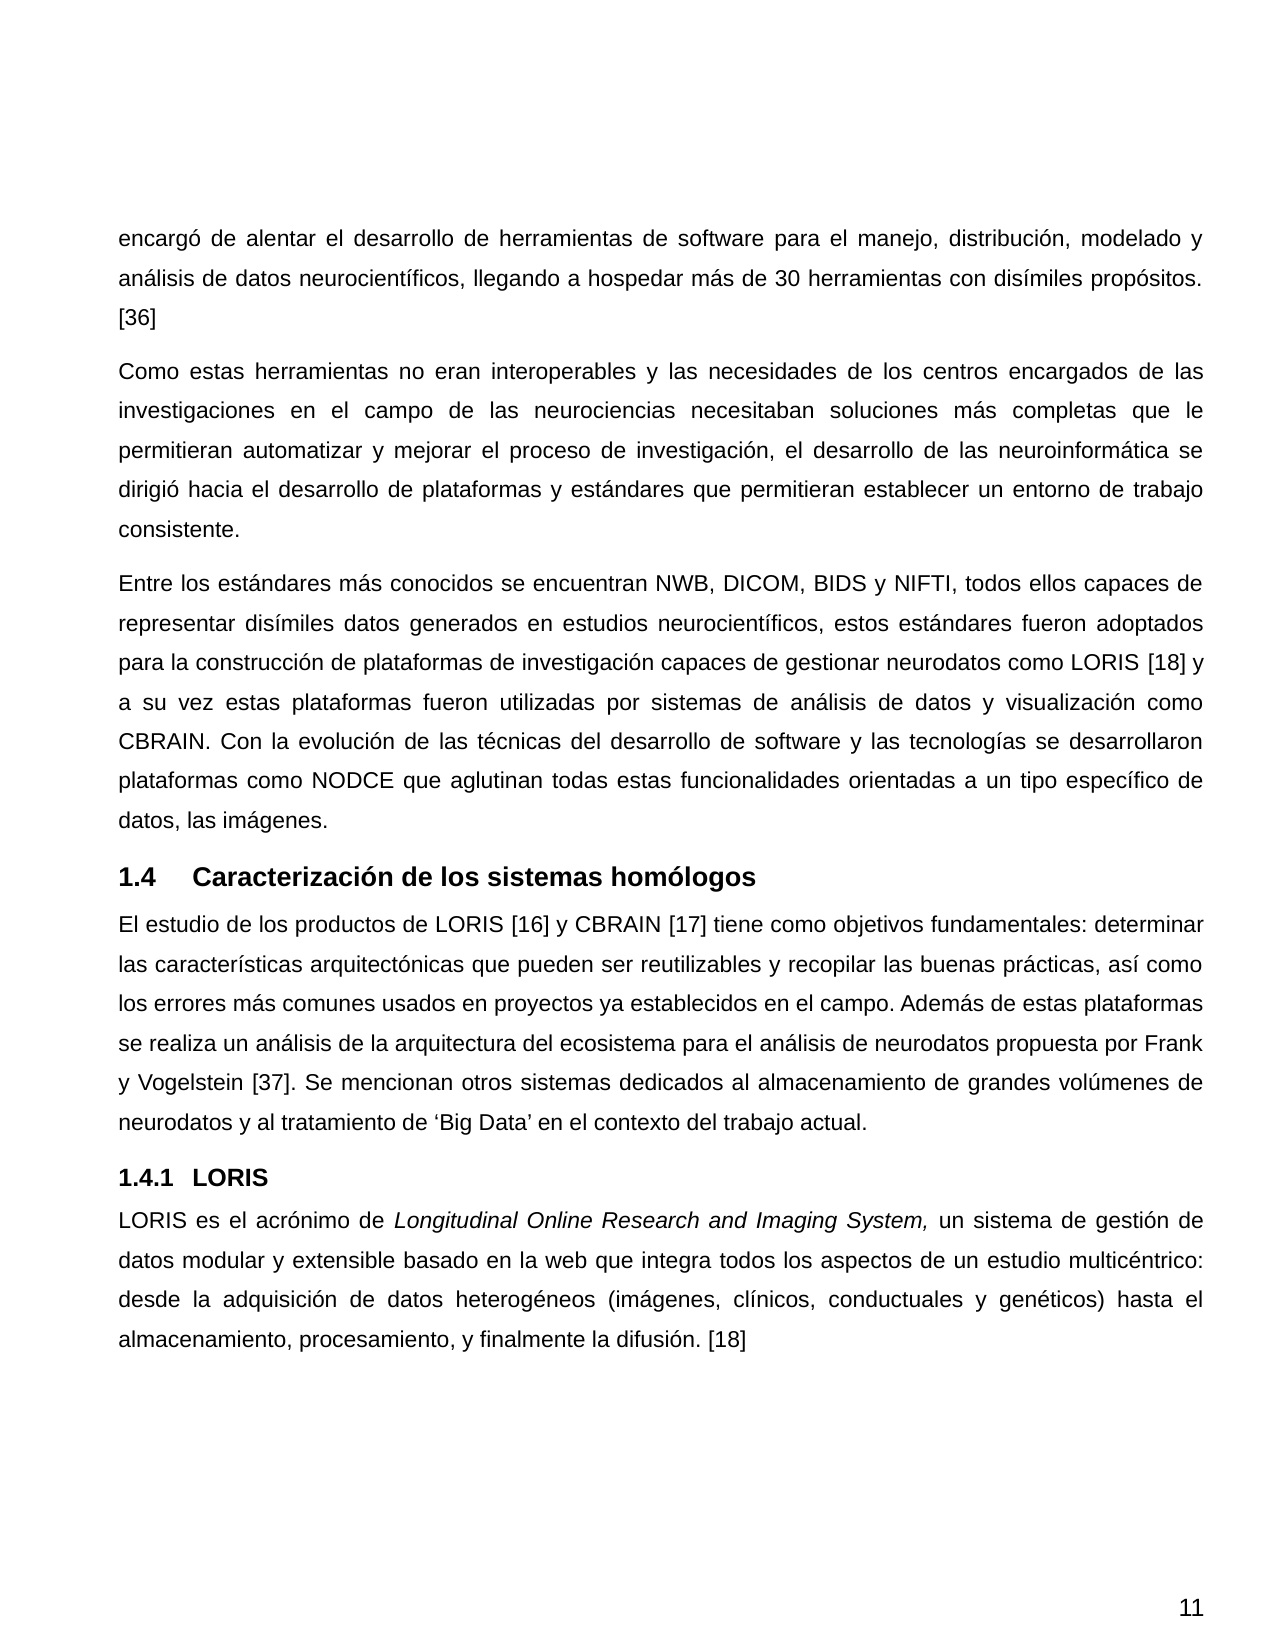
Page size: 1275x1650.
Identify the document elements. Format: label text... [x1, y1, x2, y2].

subtitle LORIS [118, 1162, 1204, 1191]
text Como estas herramientas no eran interoperables y las necesidades de los centros encargados de las investigaciones en el campo de las neurociencias necesitaban soluciones más completas que le permitieran automatizar y mejorar el proceso de investigación, el desarrollo de las neuroinformática se dirigió hacia el desarrollo de plataformas y estándares que permitieran establecer un entorno de trabajo consistente. [118, 358, 1204, 542]
text LORIS es el acrónimo de Longitudinal Online Research and Imaging System, un sistema de gestión de datos modular y extensible basado en la web que integra todos los aspectos de un estudio multicéntrico: desde la adquisición de datos heterogéneos (imágenes, clínicos, conductuales y genéticos) hasta el almacenamiento, procesamiento, y finalmente la difusión. [18] [118, 1207, 1204, 1352]
text encargó de alentar el desarrollo de herramientas de software para el manejo, distribución, modelado y análisis de datos neurocientíficos, llegando a hospedar más de 30 herramientas con disímiles propósitos. [36] [118, 225, 1204, 330]
text El estudio de los productos de LORIS [16] y CBRAIN [17] tiene como objetivos fundamentales: determinar las características arquitectónicas que pueden ser reutilizables y recopilar las buenas prácticas, así como los errores más comunes usados en proyectos ya establecidos en el campo. Además de estas plataformas se realiza un análisis de la arquitectura del ecosistema para el análisis de neurodatos propuesta por Frank y Vogelstein [37]. Se mencionan otros sistemas dedicados al almacenamiento de grandes volúmenes de neurodatos y al tratamiento de ‘Big Data’ en el contexto del trabajo actual. [118, 911, 1204, 1135]
subtitle Caracterización de los sistemas homólogos [118, 861, 1204, 892]
text Entre los estándares más conocidos se encuentran NWB, DICOM, BIDS y NIFTI, todos ellos capaces de representar disímiles datos generados en estudios neurocientíficos, estos estándares fueron adoptados para la construcción de plataformas de investigación capaces de gestionar neurodatos como LORIS [18] y a su vez estas plataformas fueron utilizadas por sistemas de análisis de datos y visualización como CBRAIN. Con la evolución de las técnicas del desarrollo de software y las tecnologías se desarrollaron plataformas como NODCE que aglutinan todas estas funcionalidades orientadas a un tipo específico de datos, las imágenes. [118, 570, 1204, 833]
